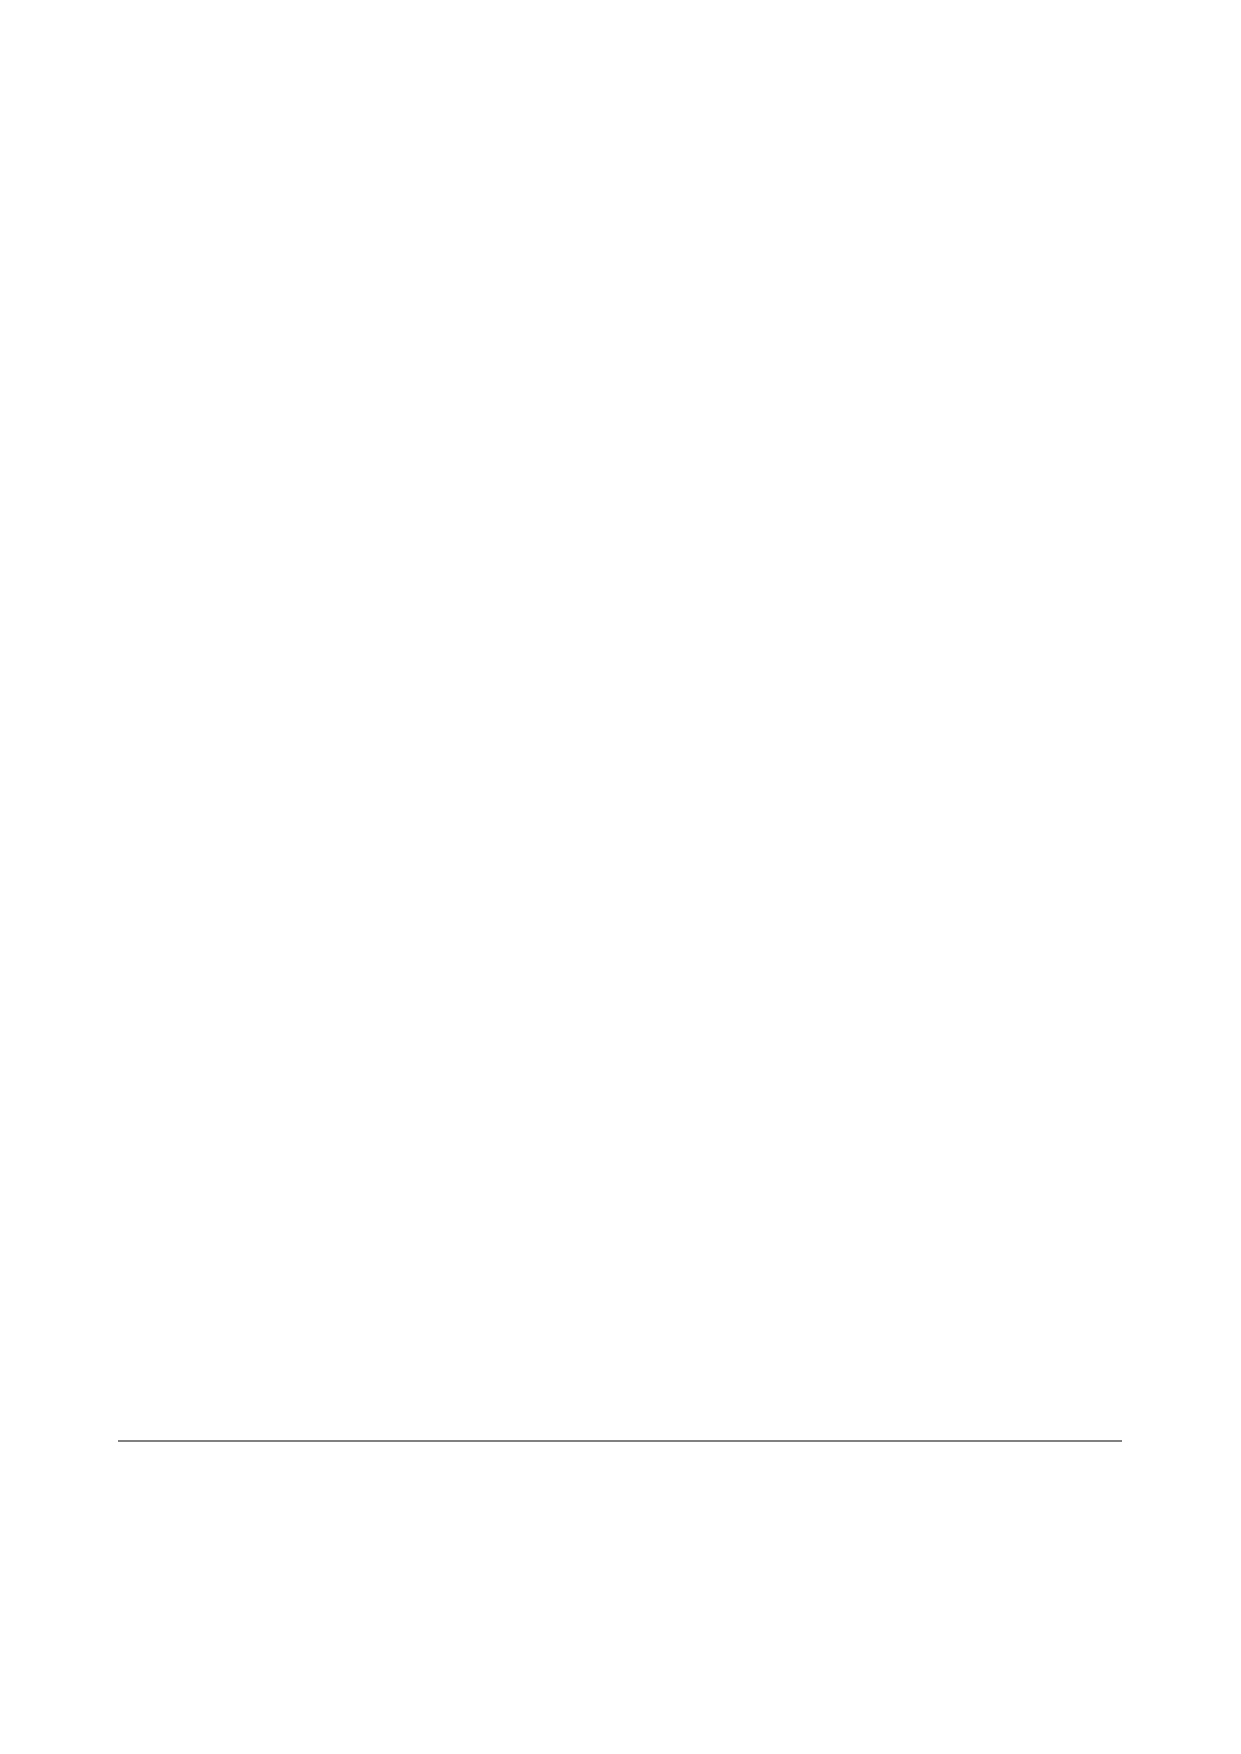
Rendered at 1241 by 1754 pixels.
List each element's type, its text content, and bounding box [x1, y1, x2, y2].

subtitle 🔹 1. «Ссылки не могут идти по кругу» [118, 717, 1122, 760]
text dog → animal → Object.prototype → null [118, 164, 1122, 188]
text Есть только два ограничения: [118, 417, 1122, 451]
text “Cyclic proto value” Потому что теперь, если JS будет искать свойство, он будет ходить по кругу: [177, 1238, 1063, 1296]
text const b = {}; [118, 1067, 1122, 1090]
text b.__proto__ = a; // b → a ❌ ошибка: циклическая ссылка [118, 1137, 1122, 1161]
text 🔸 Поэтому JavaScript запрещает такие циклы. [118, 1378, 1122, 1407]
subtitle 🔹 Иллюстрация цепочки [118, 118, 1122, 152]
list Значение __proto__ может быть объектом или null. Другие типы игнорируются. [118, 584, 1122, 657]
list Идёт в animal — нет [162, 317, 1122, 348]
list Ссылки не могут идти по кругу. JavaScript выдаст ошибку, если мы попытаемся назначить __proto__ по кругу. [118, 471, 1122, 544]
text a.__proto__ = b; // a → b [118, 1114, 1122, 1137]
list toString в dog — нет [162, 267, 1122, 298]
list Идёт в Object.prototype — находит ✅ [162, 367, 1122, 398]
subtitle Пример ❌ (ошибка): [118, 997, 1122, 1030]
text const a = {}; [118, 1043, 1122, 1067]
subtitle Что это значит [118, 787, 1122, 821]
text Когда вызывается dog.toString(), JS ищет: [118, 217, 1122, 248]
text a → b → a → b → a → ... бесконечно [118, 1325, 1122, 1349]
text Цепочка прототипов (через [[Prototype]]) должна быть линейной, то есть без замыканий самой на себя. Если объект где-то в цепочке станет своим же прототипом (напрямую или через других) — это приведёт к циклу, и JS не сможет корректно искать свойства. [118, 833, 1122, 963]
text JS выдаст ошибку: [118, 1191, 1122, 1219]
